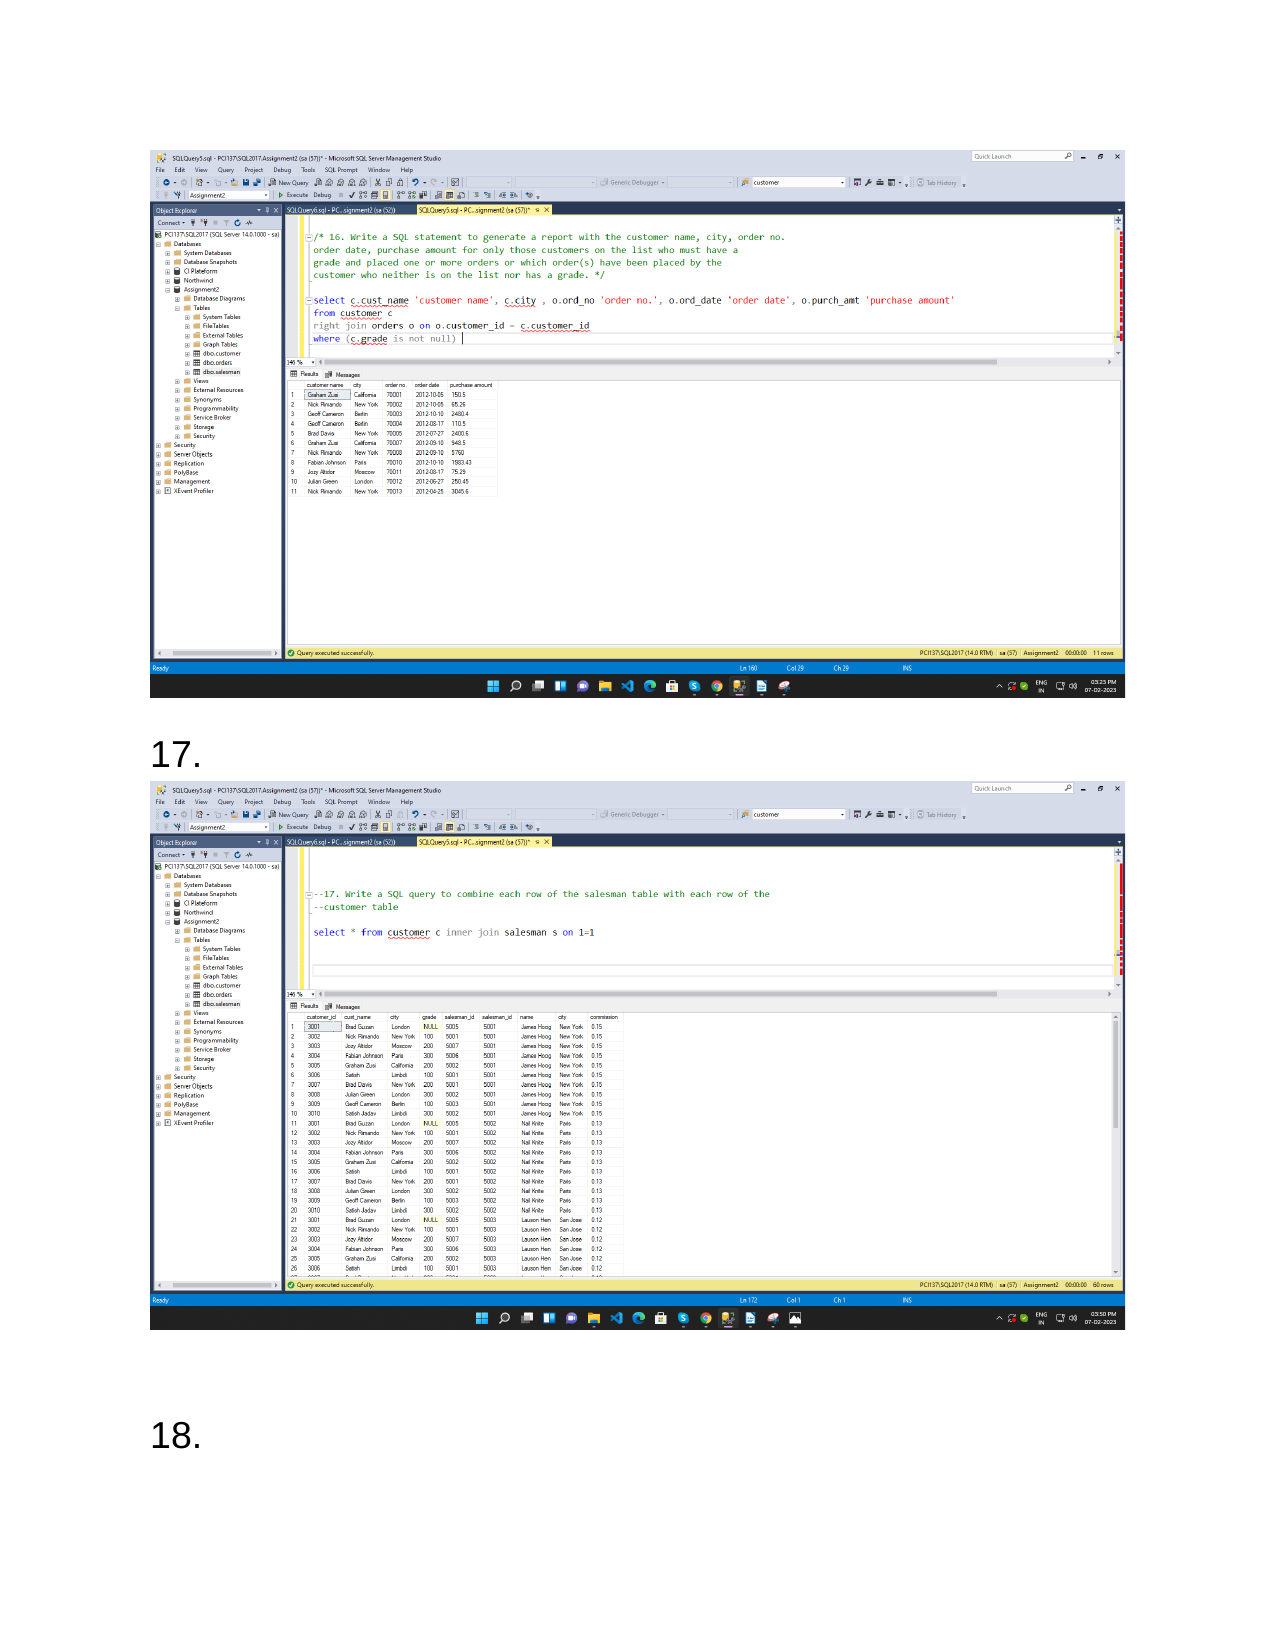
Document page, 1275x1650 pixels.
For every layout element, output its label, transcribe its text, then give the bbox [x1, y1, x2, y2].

picture [150, 150, 1125, 698]
picture [150, 781, 1125, 1330]
text 18. [150, 1413, 1125, 1456]
text 17. [150, 732, 1125, 775]
